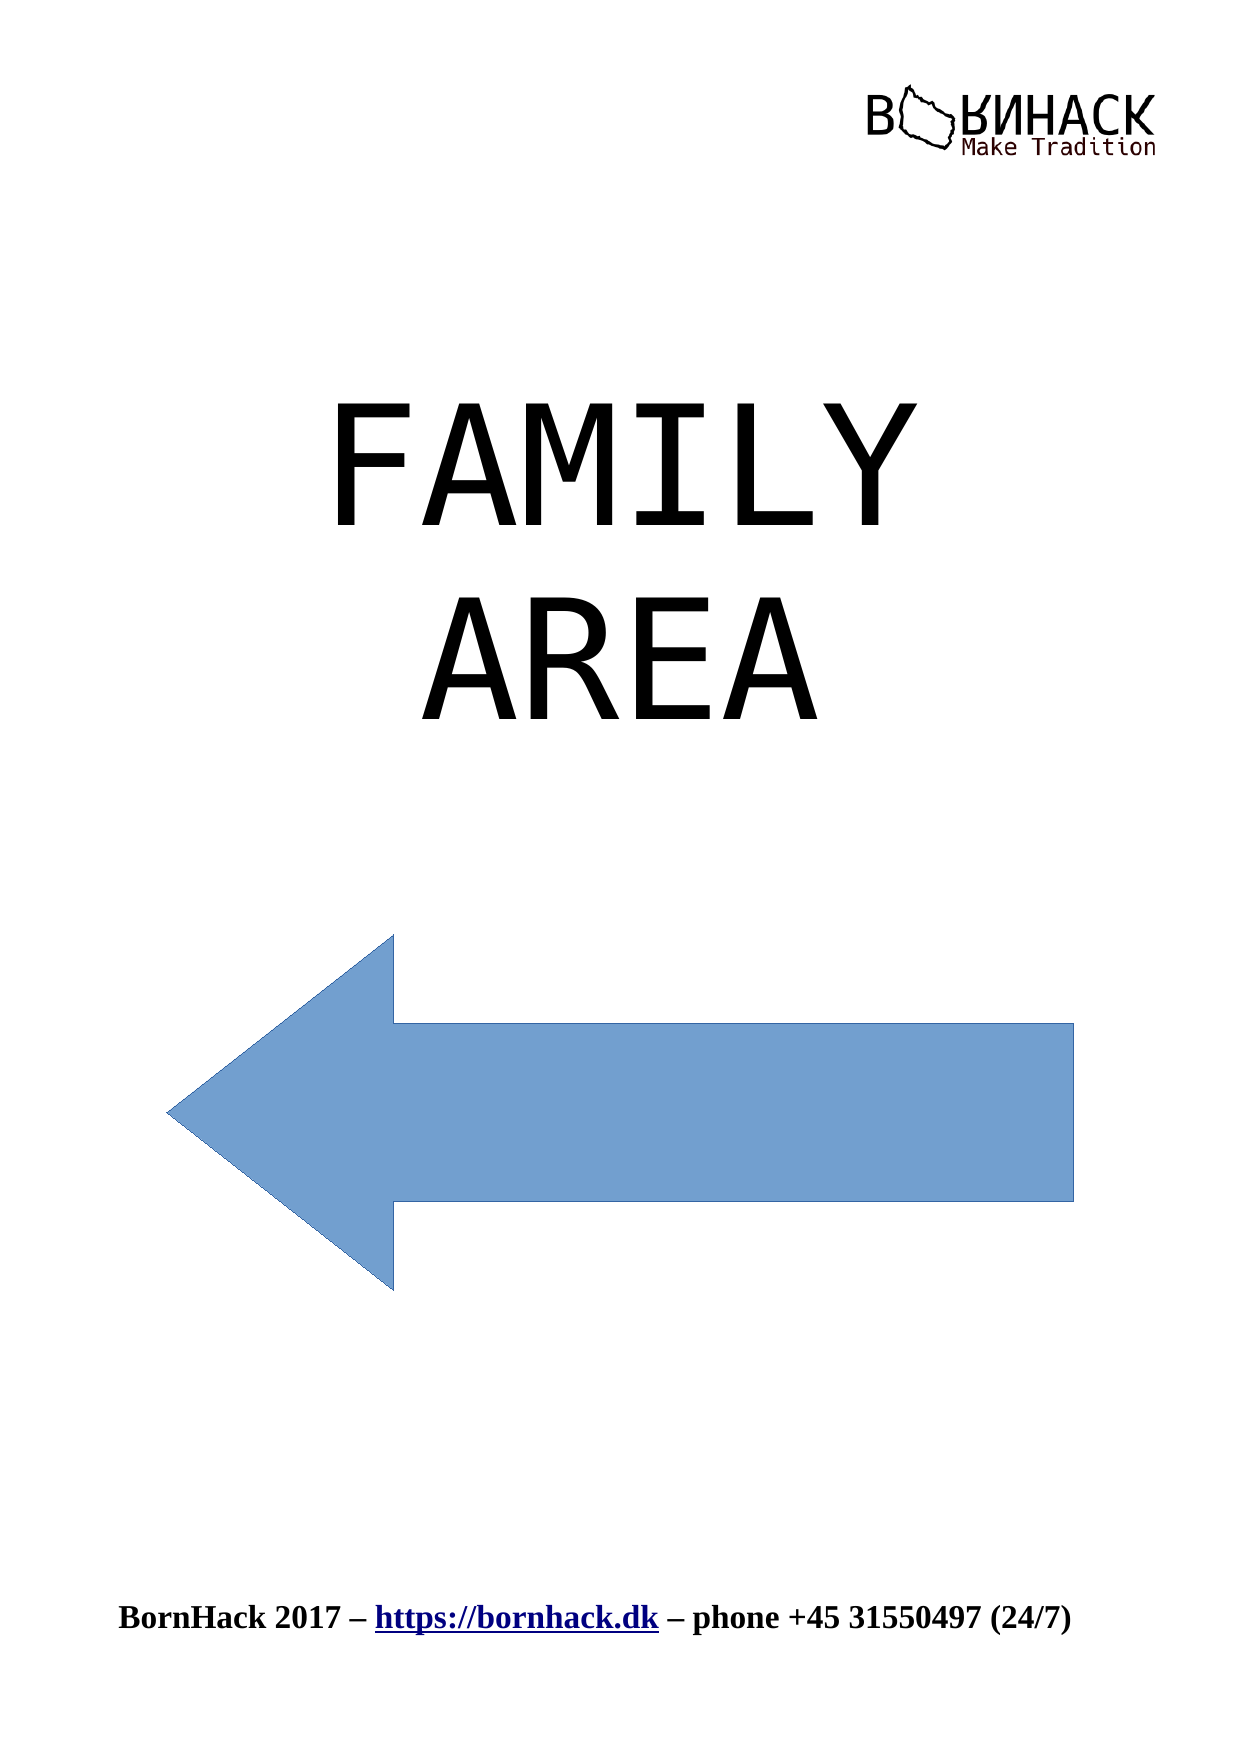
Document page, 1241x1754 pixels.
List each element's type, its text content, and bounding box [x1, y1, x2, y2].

text FAMILY AREA [118, 370, 1122, 758]
picture [852, 82, 1169, 166]
